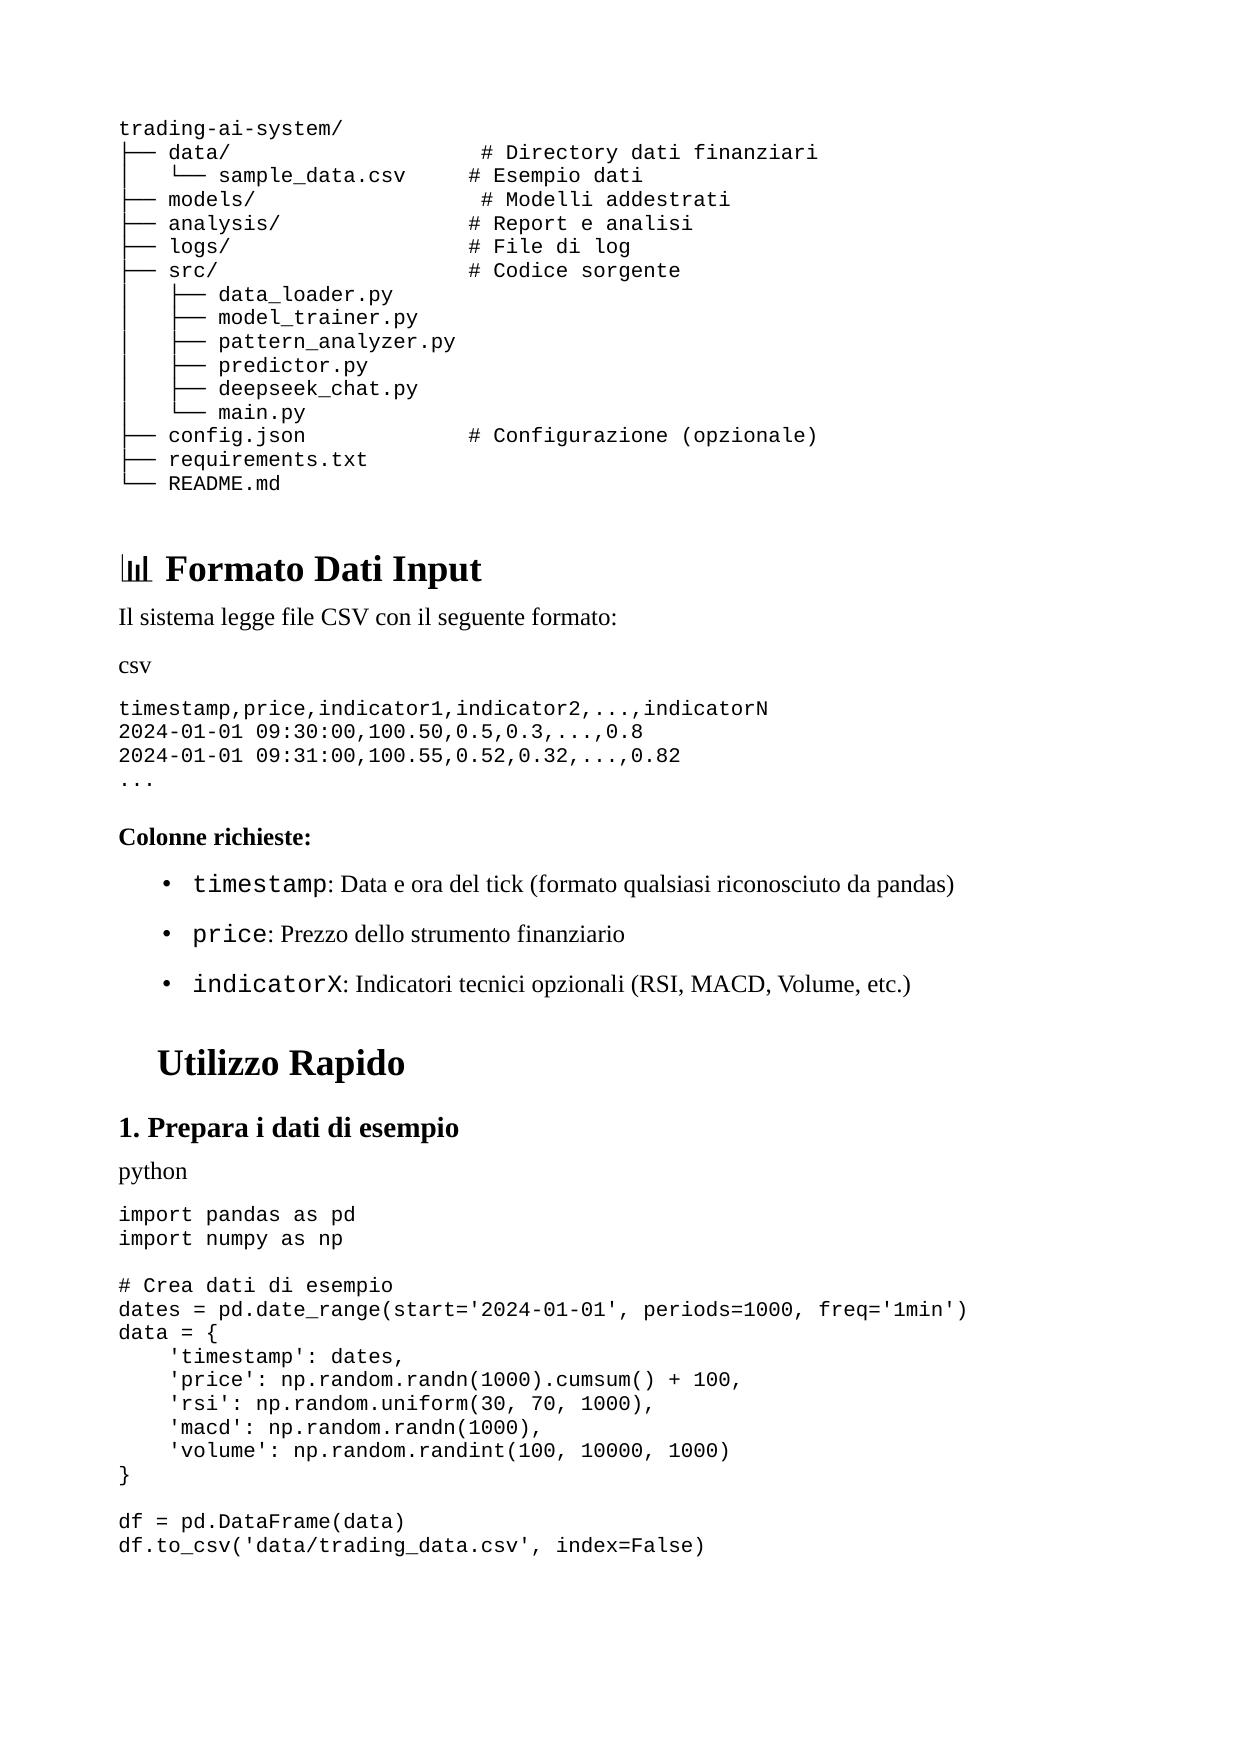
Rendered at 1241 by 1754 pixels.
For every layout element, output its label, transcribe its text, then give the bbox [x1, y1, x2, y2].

text │ ├── model_trainer.py [118, 307, 1122, 331]
list indicatorX: Indicatori tecnici opzionali (RSI, MACD, Volume, etc.) [162, 969, 1122, 1000]
subtitle 🚀 Utilizzo Rapido [118, 1040, 1122, 1083]
text 'volume': np.random.randint(100, 10000, 1000) [118, 1440, 1122, 1464]
subtitle 1. Prepara i dati di esempio [118, 1110, 1122, 1144]
text 'rsi': np.random.uniform(30, 70, 1000), [118, 1393, 1122, 1417]
text data = { [118, 1322, 1122, 1346]
text df = pd.DataFrame(data) [118, 1511, 1122, 1535]
subtitle 📊 Formato Dati Input [118, 547, 1122, 590]
text │ ├── data_loader.py [125, 284, 174, 307]
text python [118, 1156, 1122, 1185]
text 2024-01-01 09:30:00,100.50,0.5,0.3,...,0.8 [118, 721, 1122, 745]
text │ └── sample_data.csv # Esempio dati [118, 165, 1122, 189]
text ├── data/ # Directory dati finanziari [125, 142, 1122, 165]
text │ ├── pattern_analyzer.py [175, 331, 1122, 354]
text ... [118, 768, 1122, 792]
text import numpy as np [118, 1228, 1122, 1251]
text ├── config.json # Configurazione (opzionale) [118, 426, 1122, 449]
text # Crea dati di esempio [118, 1275, 1122, 1298]
text 2024-01-01 09:31:00,100.55,0.52,0.32,...,0.82 [118, 745, 1122, 768]
text trading-ai-system/ [118, 118, 1122, 142]
text │ ├── predictor.py [118, 354, 1122, 378]
text 'price': np.random.randn(1000).cumsum() + 100, [118, 1369, 1122, 1393]
text } [118, 1464, 1122, 1488]
text └── README.md [118, 473, 1122, 496]
text import pandas as pd [118, 1204, 1122, 1228]
text ├── analysis/ # Report e analisi [125, 213, 1122, 236]
text ├── src/ # Codice sorgente [118, 260, 1122, 284]
list timestamp: Data e ora del tick (formato qualsiasi riconosciuto da pandas) [162, 869, 1122, 900]
text timestamp,price,indicator1,indicator2,...,indicatorN [118, 698, 1122, 721]
text 'timestamp': dates, [118, 1346, 1122, 1369]
text df.to_csv('data/trading_data.csv', index=False) [118, 1535, 1122, 1559]
text ├── logs/ # File di log [118, 236, 1122, 260]
list price: Prezzo dello strumento finanziario [162, 919, 1122, 950]
text ├── requirements.txt [118, 449, 1122, 473]
text csv [118, 650, 1122, 679]
text 'macd': np.random.randn(1000), [118, 1417, 1122, 1440]
text │ ├── data_loader.py [175, 284, 1122, 307]
text ├── models/ # Modelli addestrati [118, 189, 1122, 213]
text Il sistema legge file CSV con il seguente formato: [118, 602, 1122, 631]
text │ ├── pattern_analyzer.py [125, 331, 174, 354]
text │ ├── deepseek_chat.py [118, 378, 1122, 402]
text Colonne richieste: [118, 822, 1122, 850]
text │ └── main.py [125, 402, 1122, 426]
text dates = pd.date_range(start='2024-01-01', periods=1000, freq='1min') [118, 1298, 1122, 1322]
